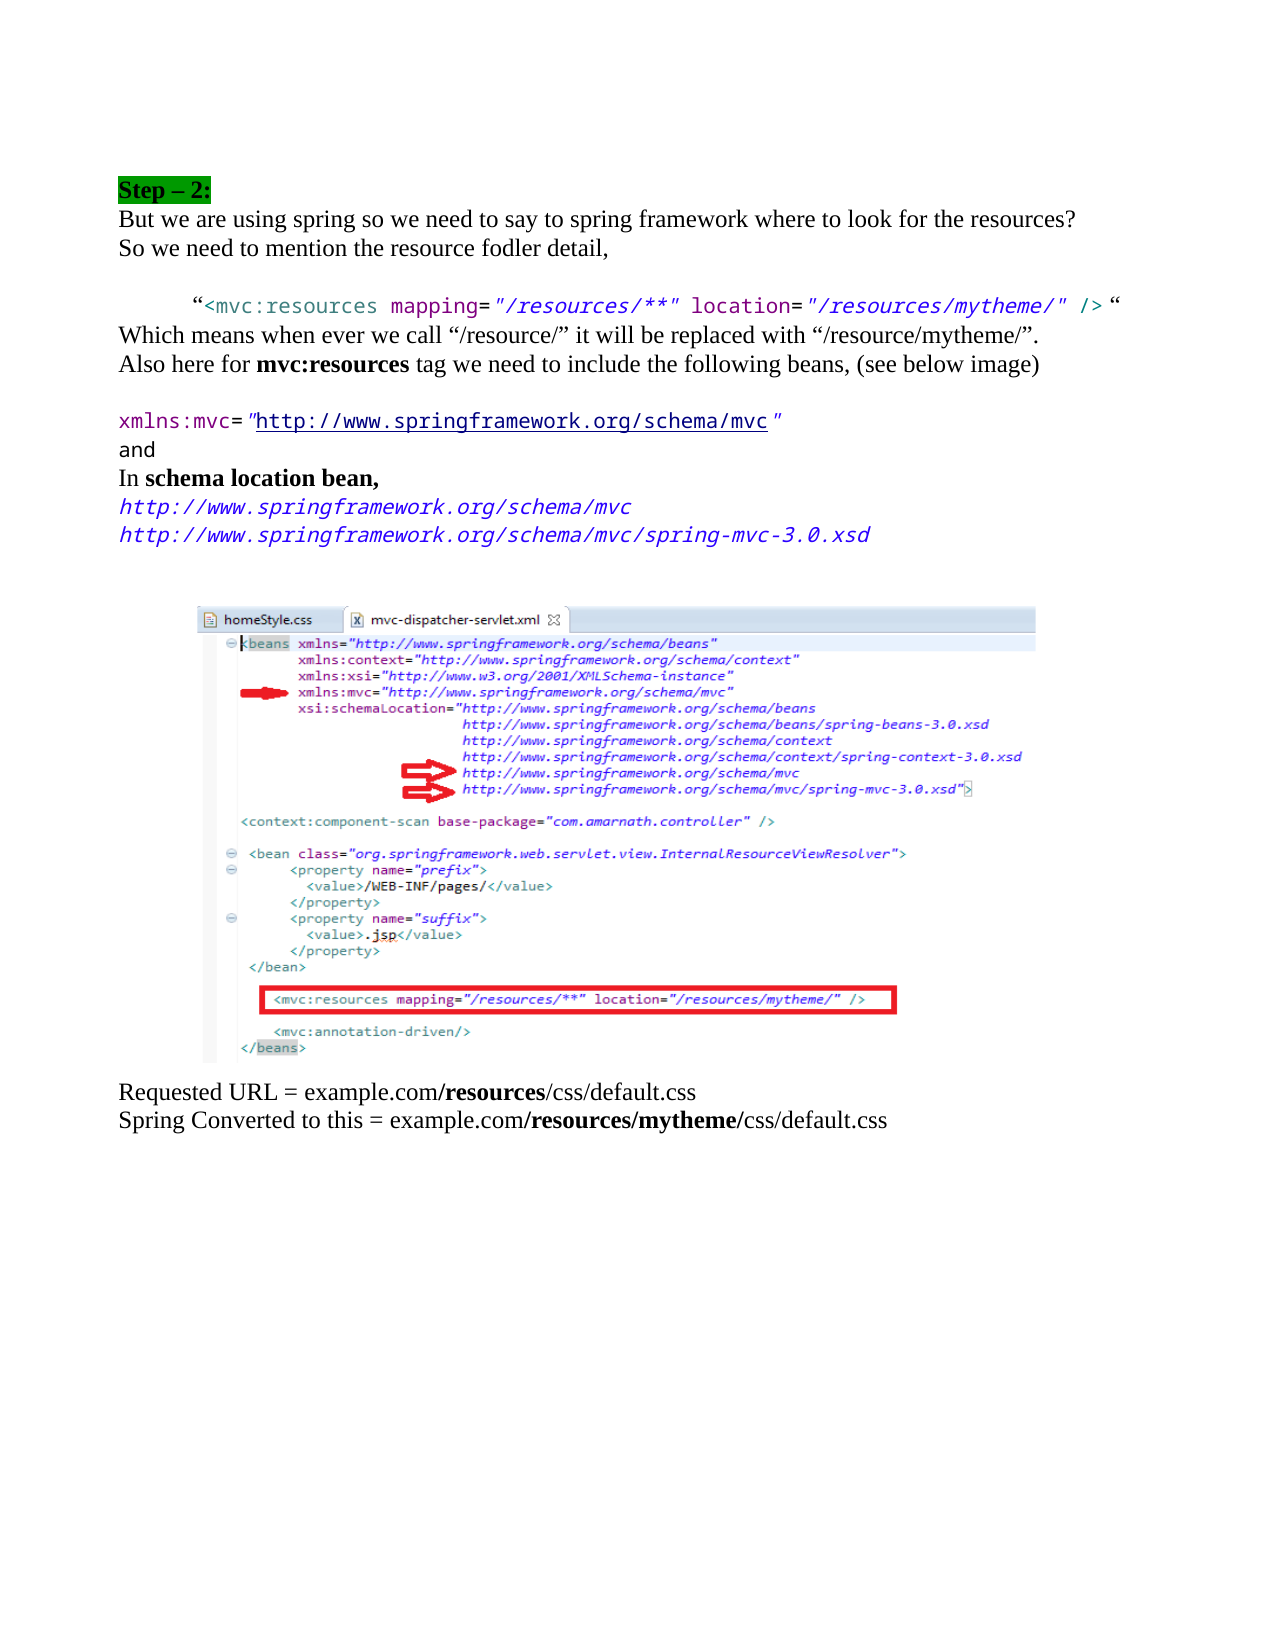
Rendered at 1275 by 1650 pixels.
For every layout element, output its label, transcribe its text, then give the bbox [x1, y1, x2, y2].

text So we need to mention the resource fodler detail, [118, 233, 1157, 262]
text Step – 2: [118, 176, 1157, 204]
text Spring Converted to this = example.com/resources/mytheme/css/default.css [118, 1105, 1157, 1134]
text and [118, 435, 1157, 463]
text Requested URL = example.com/resources/css/default.css [118, 606, 1157, 1105]
text Which means when ever we call “/resource/” it will be replaced with “/resource/mytheme/”. [118, 320, 1157, 349]
text xmlns:mvc="http://www.springframework.org/schema/mvc" [118, 406, 1157, 435]
text Also here for mvc:resources tag we need to include the following beans, (see below image) [118, 349, 1157, 378]
text In schema location bean, [118, 463, 1157, 492]
text http://www.springframework.org/schema/mvc [118, 492, 1157, 520]
text But we are using spring so we need to say to spring framework where to look for the resources? [118, 204, 1157, 233]
text “<mvc:resources mapping="/resources/**" location="/resources/mytheme/" /> “ [118, 291, 1157, 320]
picture [197, 606, 1078, 1077]
text http://www.springframework.org/schema/mvc/spring-mvc-3.0.xsd [118, 520, 1157, 549]
